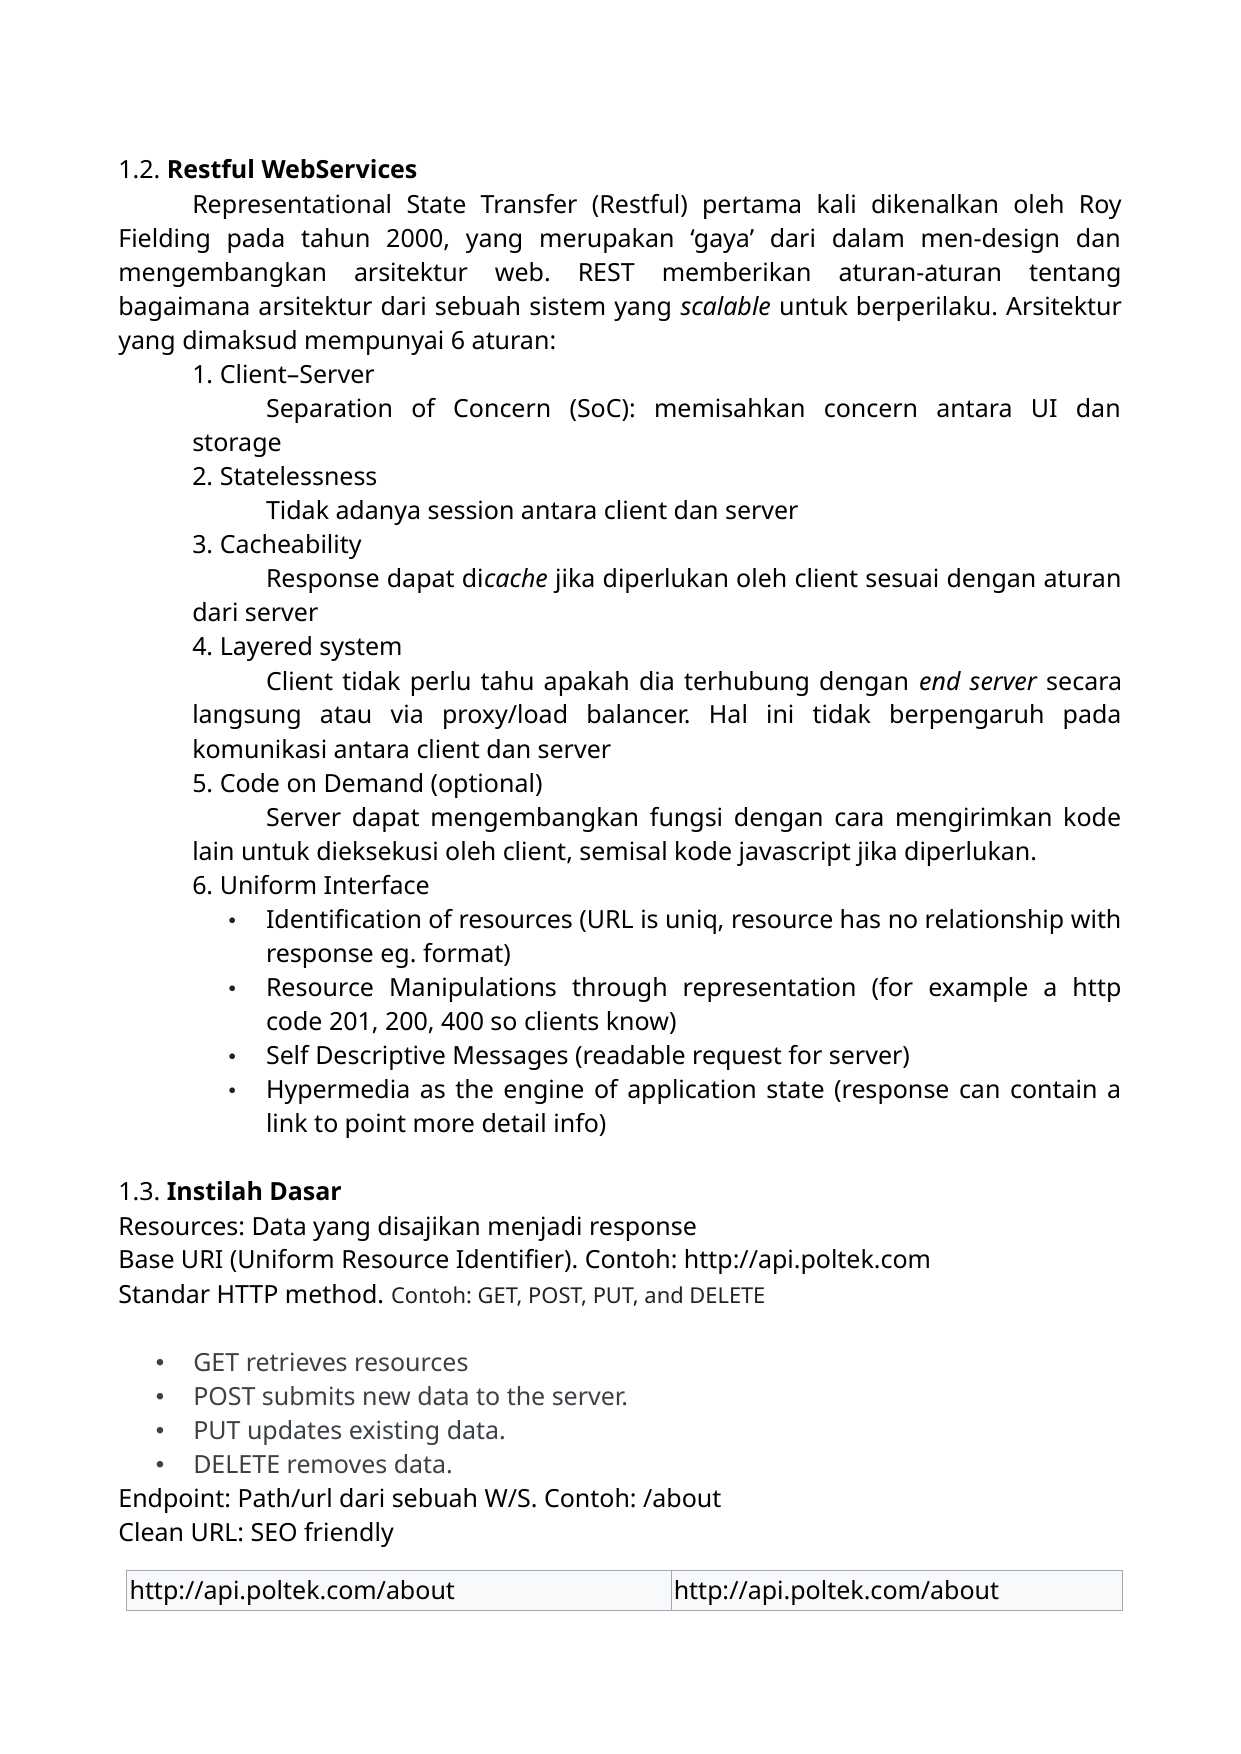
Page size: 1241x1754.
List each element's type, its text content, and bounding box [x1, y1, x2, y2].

text 1.2. Restful WebServices [118, 152, 1122, 186]
list POST submits new data to the server. [156, 1378, 1122, 1412]
text Response dapat dicache jika diperlukan oleh client sesuai dengan aturan dari server [192, 561, 1122, 629]
list PUT updates existing data. [156, 1412, 1122, 1447]
text 1.3. Instilah Dasar [118, 1174, 1122, 1208]
list Self Descriptive Messages (readable request for server) [228, 1038, 1122, 1072]
table_header http://api.poltek.com/about [127, 1571, 671, 1609]
text 3. Cacheability [192, 527, 1122, 561]
list Resource Manipulations through representation (for example a http code 201, 200, 400 so clients know) [228, 970, 1122, 1038]
text 1. Client–Server [192, 357, 1122, 391]
text 2. Statelessness [192, 459, 1122, 493]
text Server dapat mengembangkan fungsi dengan cara mengirimkan kode lain untuk dieksekusi oleh client, semisal kode javascript jika diperlukan. [192, 799, 1122, 867]
text Tidak adanya session antara client dan server [192, 493, 1122, 527]
text Standar HTTP method. Contoh: GET, POST, PUT, and DELETE [118, 1276, 1122, 1310]
list Hypermedia as the engine of application state (response can contain a link to point more detail info) [228, 1072, 1122, 1140]
text Resources: Data yang disajikan menjadi response [118, 1208, 1122, 1242]
table_header http://api.poltek.com/about [672, 1571, 1122, 1609]
text Separation of Concern (SoC): memisahkan concern antara UI dan storage [192, 391, 1122, 459]
text Endpoint: Path/url dari sebuah W/S. Contoh: /about [118, 1481, 1122, 1515]
text Base URI (Uniform Resource Identifier). Contoh: http://api.poltek.com [118, 1242, 1122, 1276]
text Clean URL: SEO friendly [118, 1515, 1122, 1549]
text 4. Layered system [192, 629, 1122, 663]
list GET retrieves resources [156, 1344, 1122, 1378]
text Representational State Transfer (Restful) pertama kali dikenalkan oleh Roy Fielding pada tahun 2000, yang merupakan ‘gaya’ dari dalam men-design dan mengembangkan arsitektur web. REST memberikan aturan-aturan tentang bagaimana arsitektur dari sebuah sistem yang scalable untuk berperilaku. Arsitektur yang dimaksud mempunyai 6 aturan: [118, 186, 1122, 357]
list Identification of resources (URL is uniq, resource has no relationship with response eg. format) [228, 902, 1122, 970]
text 5. Code on Demand (optional) [192, 765, 1122, 799]
list DELETE removes data. [156, 1447, 1122, 1481]
text Client tidak perlu tahu apakah dia terhubung dengan end server secara langsung atau via proxy/load balancer. Hal ini tidak berpengaruh pada komunikasi antara client dan server [192, 663, 1122, 765]
text 6. Uniform Interface [192, 867, 1122, 902]
